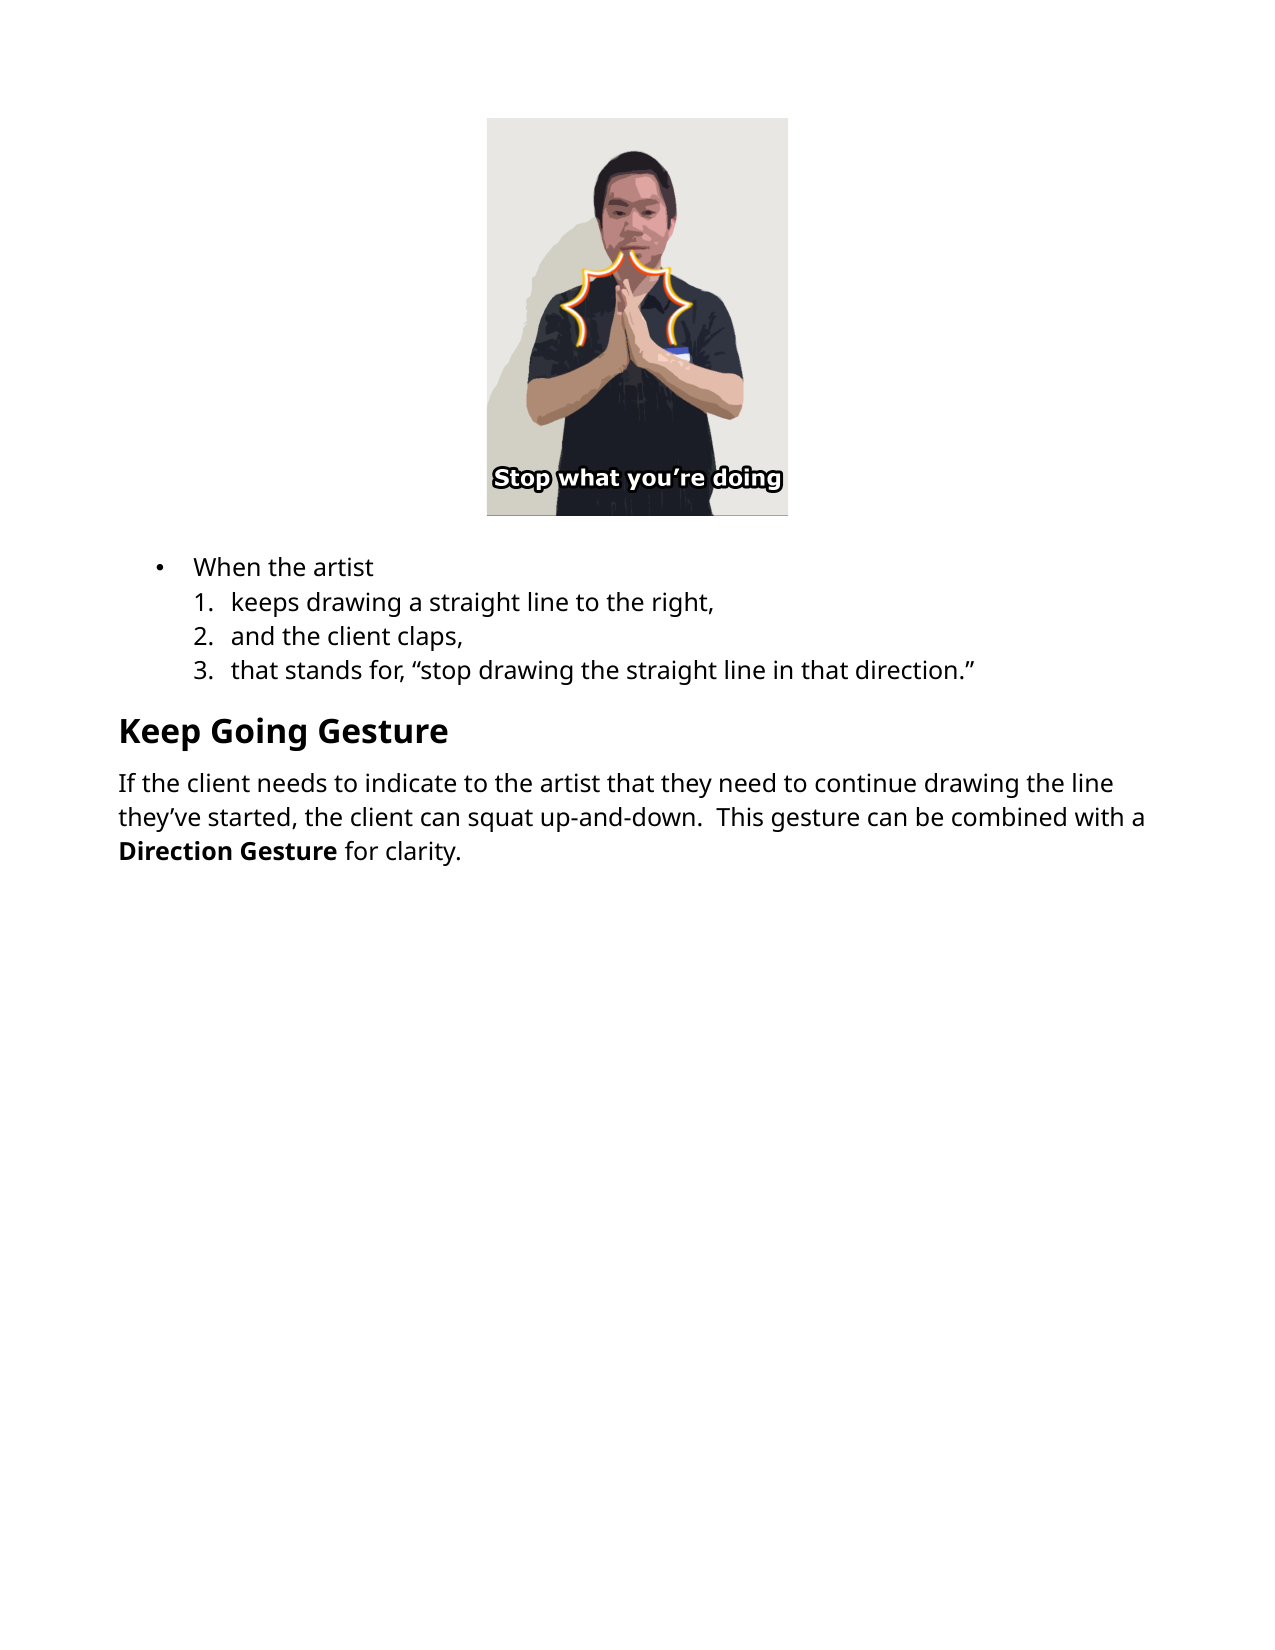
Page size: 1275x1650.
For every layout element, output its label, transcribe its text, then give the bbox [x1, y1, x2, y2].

list keeps drawing a straight line to the right, [193, 584, 1157, 618]
list that stands for, “stop drawing the straight line in that direction.” [193, 652, 1157, 686]
subtitle Keep Going Gesture [118, 707, 1157, 753]
text If the client needs to indicate to the artist that they need to continue drawing the line they’ve started, the client can squat up-and-down. This gesture can be combined with a Direction Gesture for clarity. [118, 765, 1157, 868]
list and the client claps, [193, 618, 1157, 652]
picture [486, 118, 789, 516]
list When the artist [156, 550, 1157, 584]
